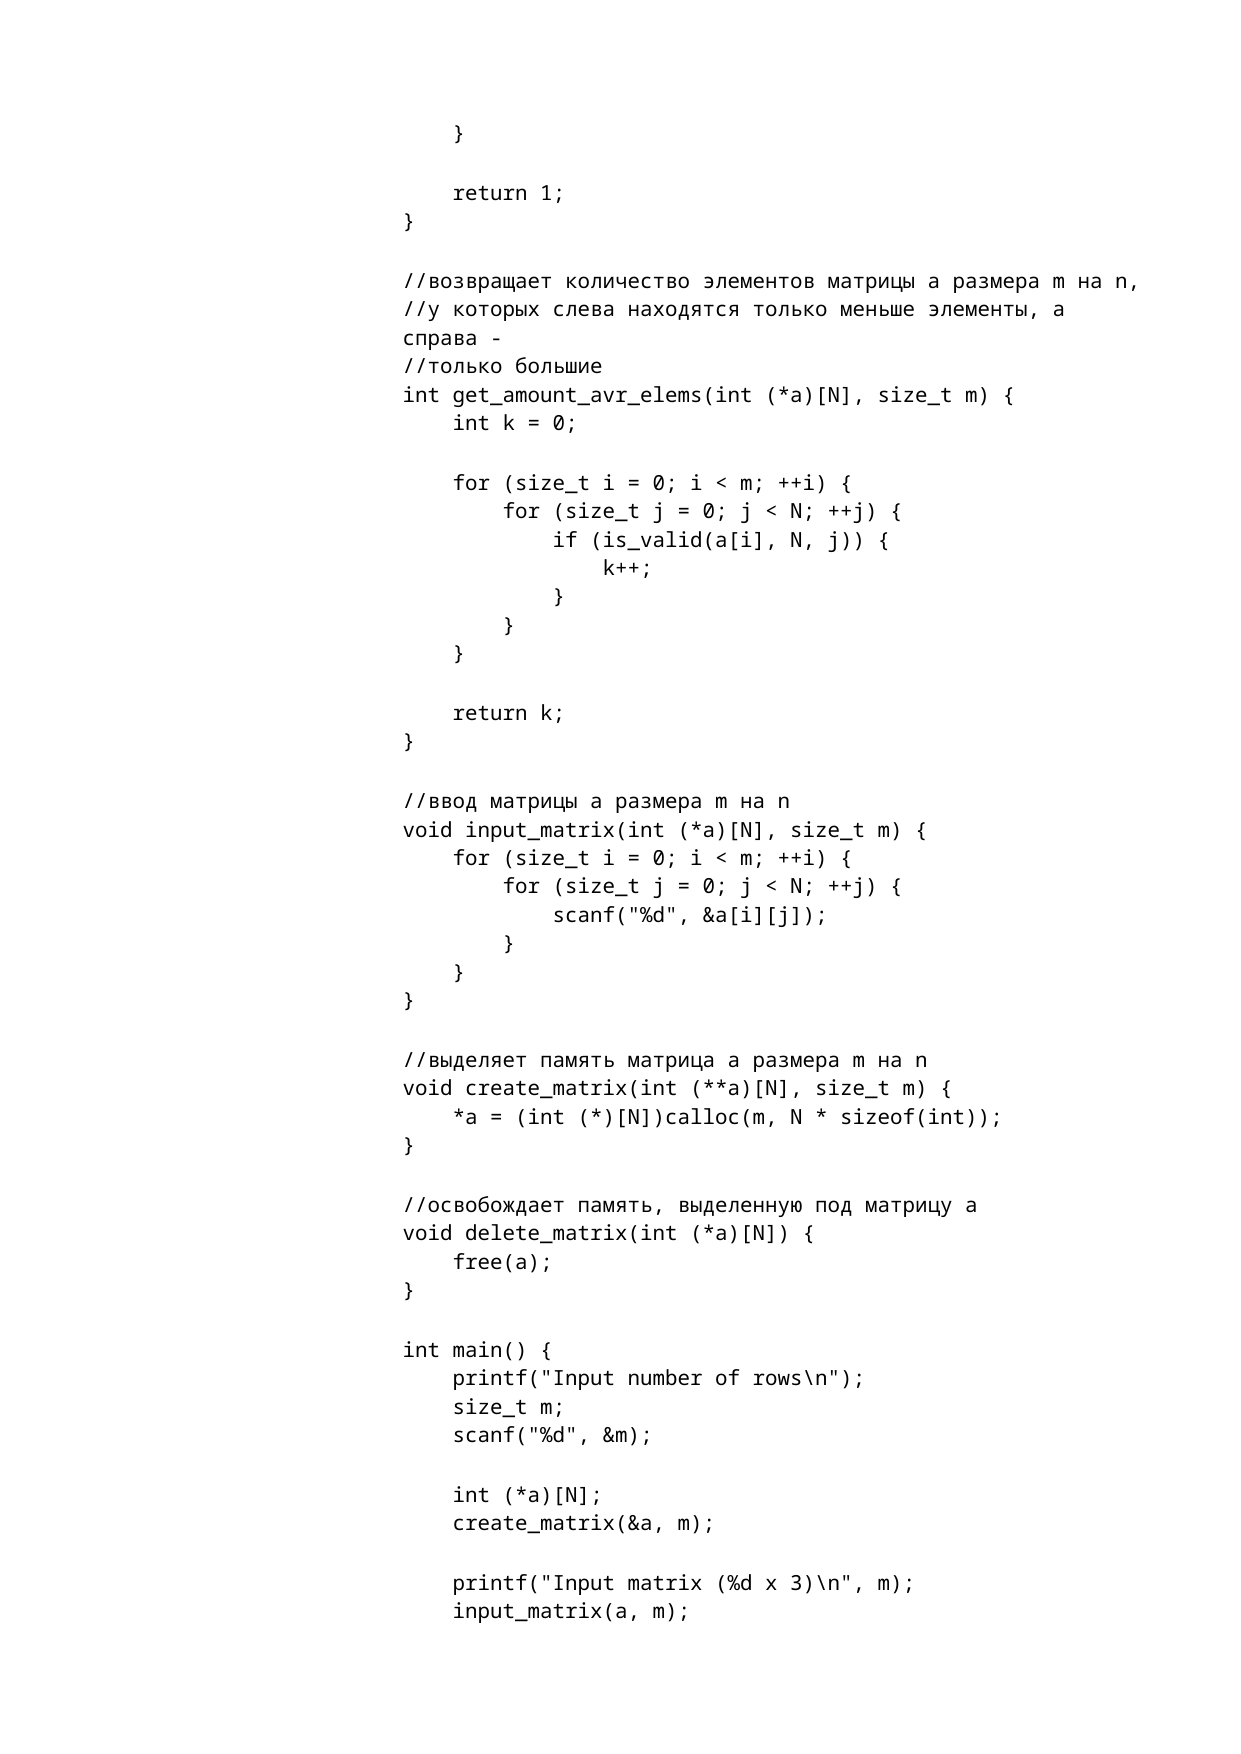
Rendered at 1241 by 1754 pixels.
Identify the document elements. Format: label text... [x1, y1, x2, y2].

list } return 1; } //возвращает количество элементов матрицы а размера m на n, //у которых слева находятся только меньше элементы, а справа - //только большие int get_amount_avr_elems(int (*a)[N], size_t m) { int k = 0; for (size_t i = 0; i < m; ++i) { for (size_t j = 0; j < N; ++j) { if (is_valid(a[i], N, j)) { k++; } } } return k; } //ввод матрицы а размера m на n void input_matrix(int (*a)[N], size_t m) { for (size_t i = 0; i < m; ++i) { for (size_t j = 0; j < N; ++j) { scanf("%d", &a[i][j]); } } } //выделяет память матрица a размера m на n void create_matrix(int (**a)[N], size_t m) { *a = (int (*)[N])calloc(m, N * sizeof(int)); } //освобождает память, выделенную под матрицу a void delete_matrix(int (*a)[N]) { free(a); } int main() { printf("Input number of rows\n"); size_t m; scanf("%d", &m); int (*a)[N]; create_matrix(&a, m); printf("Input matrix (%d x 3)\n", m); input_matrix(a, m); [383, 118, 1152, 1625]
